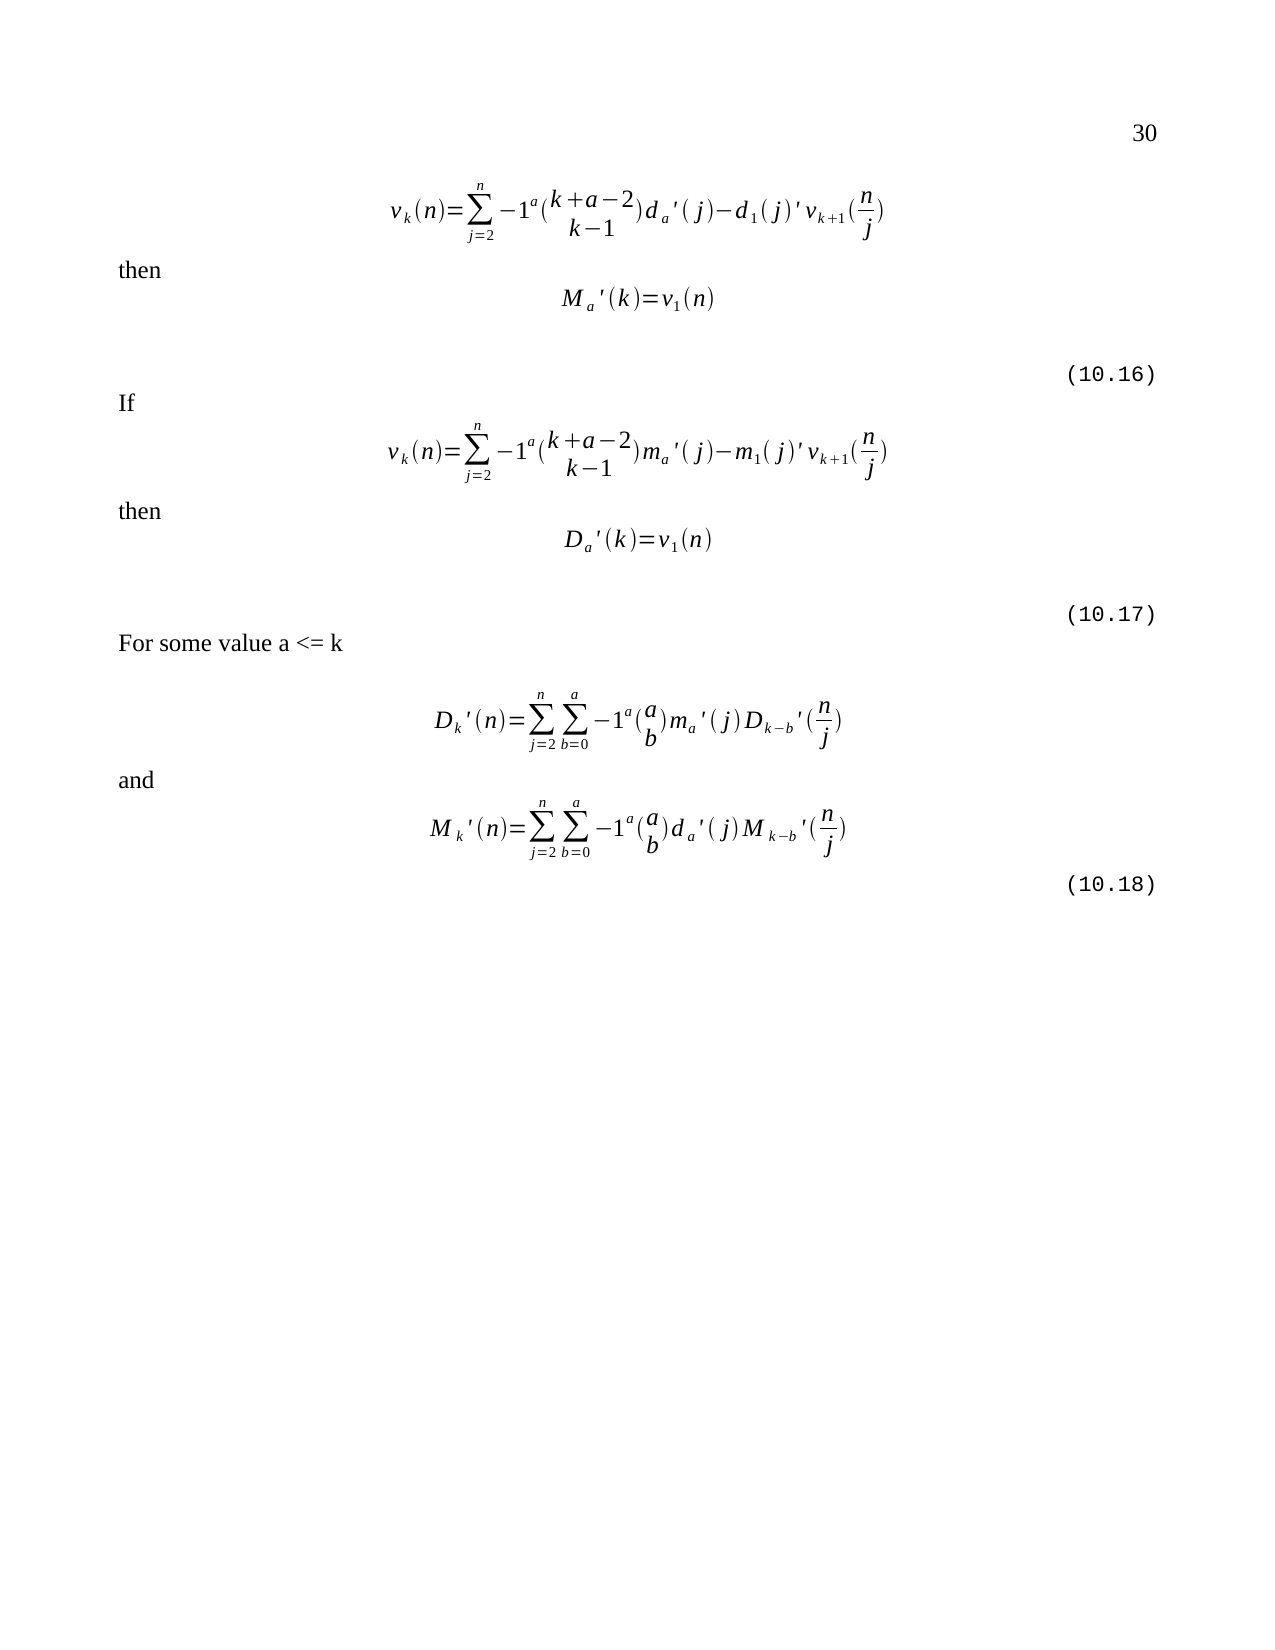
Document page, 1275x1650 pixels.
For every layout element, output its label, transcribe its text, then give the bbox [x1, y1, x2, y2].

text (10.16) [118, 363, 1157, 388]
text and [118, 765, 1157, 794]
text then [118, 496, 1157, 524]
text (10.17) [118, 604, 1157, 628]
text (10.18) [118, 873, 1157, 898]
text For some value a <= k [118, 628, 1157, 657]
text then [118, 255, 1157, 284]
text If [118, 388, 1157, 417]
